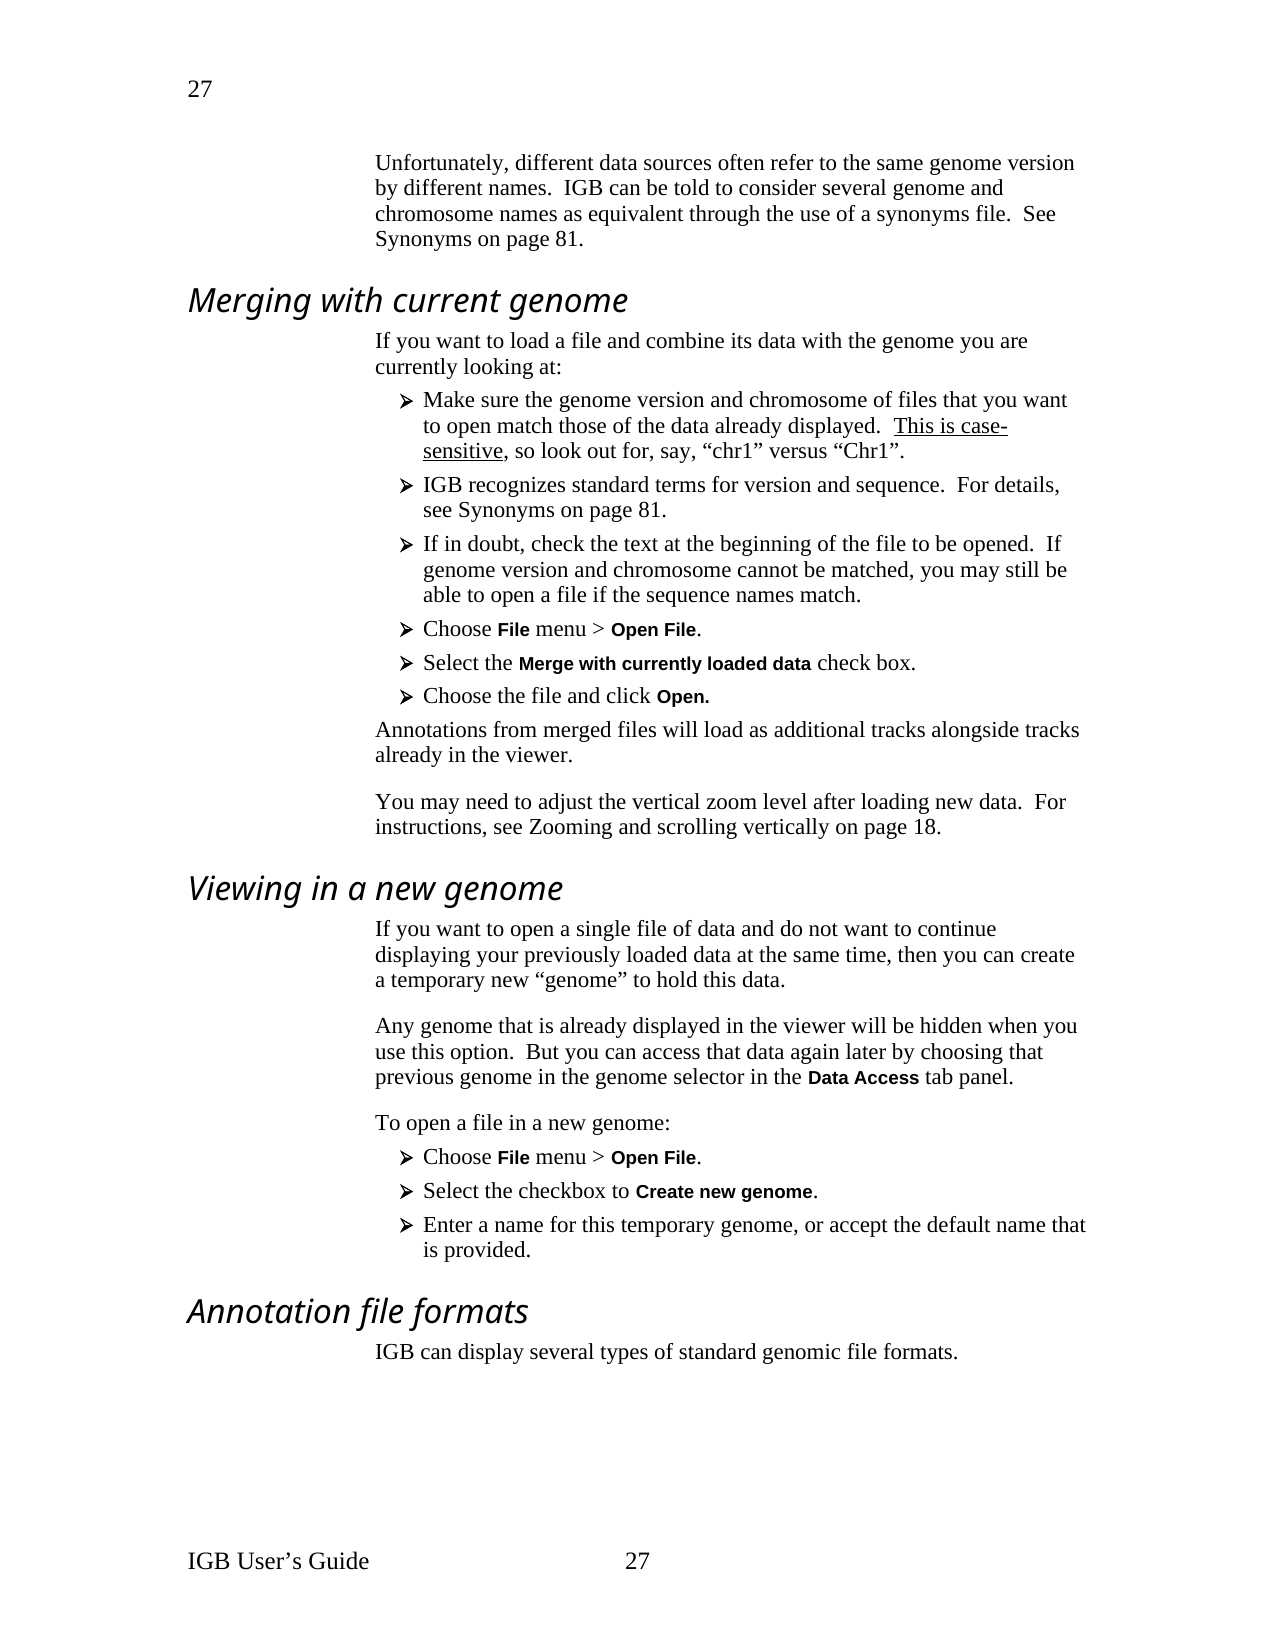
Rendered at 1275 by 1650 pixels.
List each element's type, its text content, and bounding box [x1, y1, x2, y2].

text To open a file in a new genome: [375, 1110, 1087, 1136]
list Choose File menu > Open File. [399, 1144, 1087, 1169]
text Unfortunately, different data sources often refer to the same genome version by different names. IGB can be told to consider several genome and chromosome names as equivalent through the use of a synonyms file. See Synonyms on page 81. [375, 150, 1087, 252]
text You may need to adjust the vertical zoom level after loading new data. For instructions, see Zooming and scrolling vertically on page 18. [375, 789, 1087, 839]
subtitle Viewing in a new genome [187, 864, 1087, 910]
subtitle Merging with current genome [187, 277, 1087, 322]
list Enter a name for this temporary genome, or accept the default name that is provided. [399, 1212, 1087, 1262]
text If you want to open a single file of data and do not want to continue displaying your previously loaded data at the same time, then you can create a temporary new “genome” to hold this data. [375, 916, 1087, 992]
text IGB can display several types of standard genomic file formats. [375, 1339, 1087, 1364]
subtitle Annotation file formats [187, 1287, 1087, 1333]
text If you want to load a file and combine its data with the genome you are currently looking at: [375, 328, 1087, 379]
list If in doubt, check the text at the beginning of the file to be opened. If genome version and chromosome cannot be matched, you may still be able to open a file if the sequence names match. [399, 531, 1087, 607]
list IGB recognizes standard terms for version and sequence. For details, see Synonyms on page 81. [399, 472, 1087, 523]
text Any genome that is already displayed in the viewer will be hidden when you use this option. But you can access that data again later by choosing that previous genome in the genome selector in the Data Access tab panel. [375, 1013, 1087, 1089]
list Choose File menu > Open File. [399, 616, 1087, 641]
list Make sure the genome version and chromosome of files that you want to open match those of the data already displayed. This is case-sensitive, so look out for, say, “chr1” versus “Chr1”. [399, 387, 1087, 464]
list Select the checkbox to Create new genome. [399, 1178, 1087, 1203]
list Choose the file and click Open. [399, 683, 1087, 709]
list Select the Merge with currently loaded data check box. [399, 649, 1087, 675]
text Annotations from merged files will load as additional tracks alongside tracks already in the viewer. [375, 717, 1087, 768]
